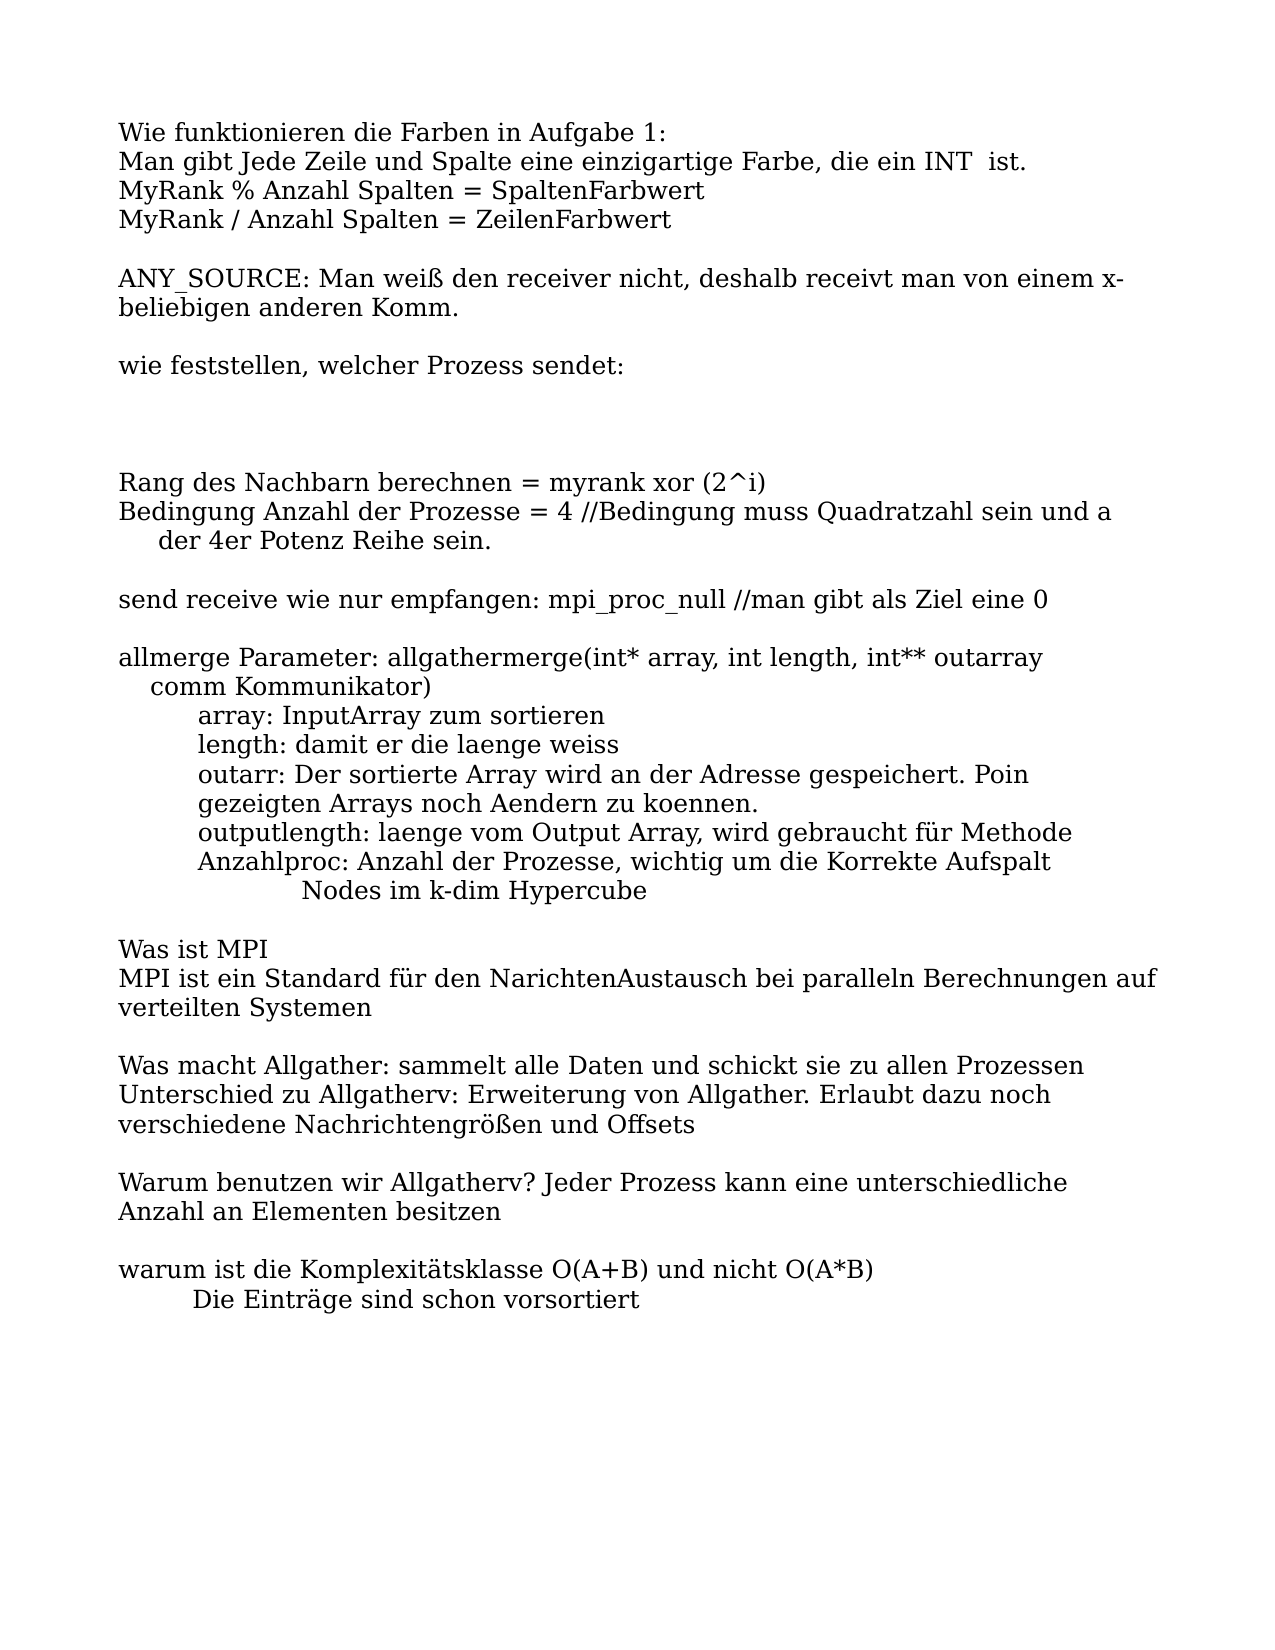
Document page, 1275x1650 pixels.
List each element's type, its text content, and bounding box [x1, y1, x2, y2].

text Wie funktionieren die Farben in Aufgabe 1: [118, 118, 1157, 147]
text Rang des Nachbarn berechnen = myrank xor (2^i) [118, 468, 1157, 497]
text length: damit er die laenge weiss [118, 731, 1157, 760]
text der 4er Potenz Reihe sein. [118, 526, 1157, 556]
text MPI ist ein Standard für den NarichtenAustausch bei paralleln Berechnungen auf verteilten Systemen [118, 964, 1157, 1022]
text outputlength: laenge vom Output Array, wird gebraucht für Methode [118, 818, 1157, 847]
text MyRank / Anzahl Spalten = ZeilenFarbwert [118, 206, 1157, 235]
text Anzahlproc: Anzahl der Prozesse, wichtig um die Korrekte Aufspalt [118, 847, 1157, 876]
text comm Kommunikator) [118, 672, 1157, 701]
text outarr: Der sortierte Array wird an der Adresse gespeichert. Poin [118, 760, 1157, 789]
text gezeigten Arrays noch Aendern zu koennen. [118, 789, 1157, 818]
text Nodes im k-dim Hypercube [118, 876, 1157, 906]
text array: InputArray zum sortieren [118, 701, 1157, 731]
text MyRank % Anzahl Spalten = SpaltenFarbwert [118, 176, 1157, 206]
text Warum benutzen wir Allgatherv? Jeder Prozess kann eine unterschiedliche Anzahl an Elementen besitzen [118, 1168, 1157, 1226]
text ANY_SOURCE: Man weiß den receiver nicht, deshalb receivt man von einem x-beliebigen anderen Komm. [118, 264, 1157, 322]
text Unterschied zu Allgatherv: Erweiterung von Allgather. Erlaubt dazu noch verschiedene Nachrichtengrößen und Offsets [118, 1081, 1157, 1139]
text Was ist MPI [118, 935, 1157, 964]
text warum ist die Komplexitätsklasse O(A+B) und nicht O(A*B) [118, 1256, 1157, 1285]
text send receive wie nur empfangen: mpi_proc_null //man gibt als Ziel eine 0 [118, 585, 1157, 614]
text Was macht Allgather: sammelt alle Daten und schickt sie zu allen Prozessen [118, 1051, 1157, 1081]
text Man gibt Jede Zeile und Spalte eine einzigartige Farbe, die ein INT ist. [118, 147, 1157, 176]
text wie feststellen, welcher Prozess sendet: [118, 351, 1157, 381]
text allmerge Parameter: allgathermerge(int* array, int length, int** outarray [118, 643, 1157, 672]
text Die Einträge sind schon vorsortiert [118, 1285, 1157, 1314]
text Bedingung Anzahl der Prozesse = 4 //Bedingung muss Quadratzahl sein und a [118, 497, 1157, 526]
